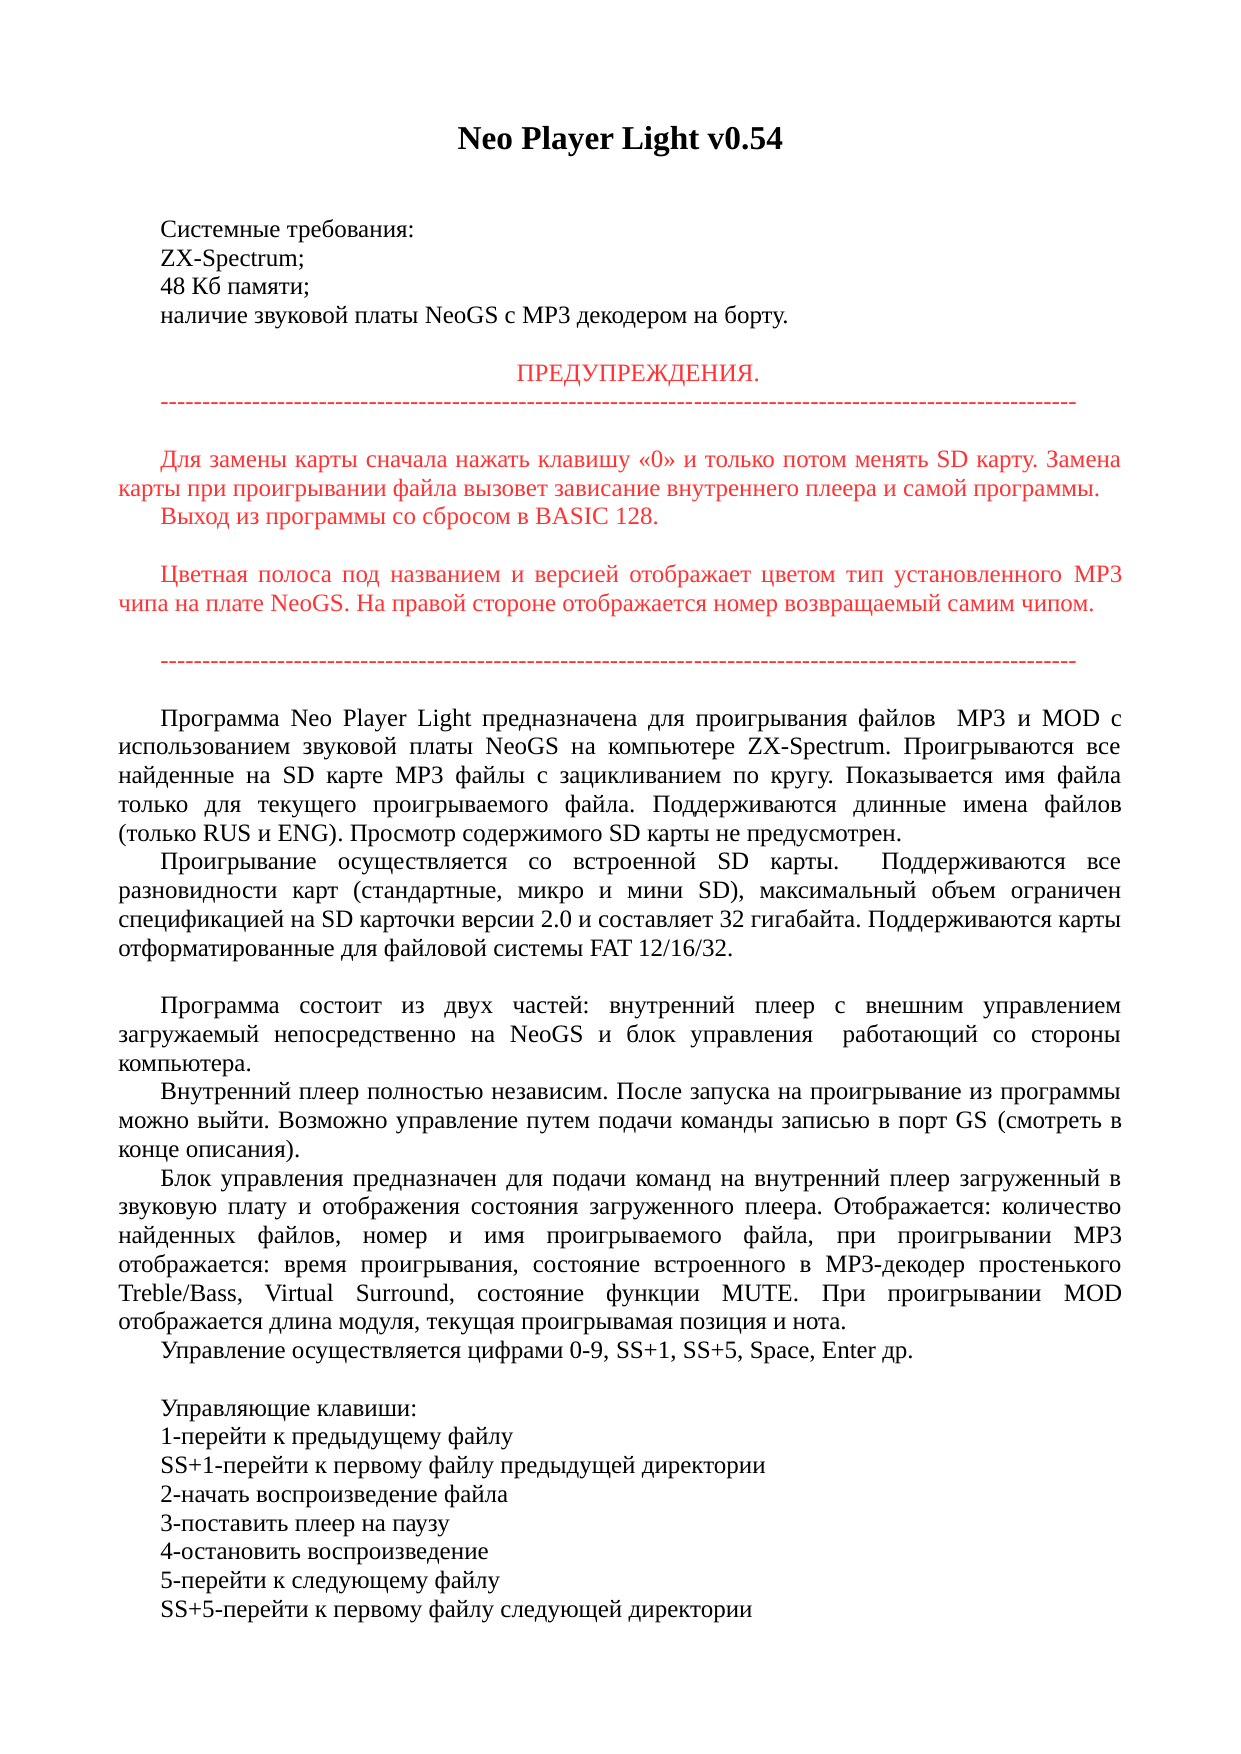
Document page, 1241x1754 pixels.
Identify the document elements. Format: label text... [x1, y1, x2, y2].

text SS+5-перейти к первому файлу следующей директории [118, 1594, 1122, 1623]
text ПРЕДУПРЕЖДЕНИЯ. [118, 358, 1122, 386]
text 4-остановить воспроизведение [118, 1536, 1122, 1565]
text -------------------------------------------------------------------------------------------------------------- [118, 645, 1122, 674]
text 5-перейти к следующему файлу [118, 1565, 1122, 1594]
text Цветная полоса под названием и версией отображает цветом тип установленного MP3 чипа на плате NeoGS. На правой стороне отображается номер возвращаемый самим чипом. [118, 559, 1122, 616]
text Программа состоит из двух частей: внутренний плеер с внешним управлением загружаемый непосредственно на NeoGS и блок управления работающий со стороны компьютера. [118, 990, 1122, 1076]
text Выход из программы со сбросом в BASIC 128. [118, 501, 1122, 530]
text Управление осуществляется цифрами 0-9, SS+1, SS+5, Space, Enter др. [118, 1335, 1122, 1364]
text -------------------------------------------------------------------------------------------------------------- [118, 386, 1122, 415]
text Для замены карты сначала нажать клавишу «0» и только потом менять SD карту. Замена карты при проигрывании файла вызовет зависание внутреннего плеера и самой программы. [118, 444, 1122, 501]
text Программа Neo Player Light предназначена для проигрывания файлов MP3 и MOD с использованием звуковой платы NeoGS на компьютере ZX-Spеctrum. Проигрываются все найденные на SD карте MP3 файлы с зацикливанием по кругу. Показывается имя файла только для текущего проигрываемого файла. Поддерживаются длинные имена файлов (только RUS и ENG). Просмотр содержимого SD карты не предусмотрен. [118, 703, 1122, 846]
text Neo Player Light v0.54 [118, 118, 1122, 156]
text 48 Кб памяти; [118, 271, 1122, 300]
text наличие звуковой платы NeoGS c MP3 декодером на борту. [118, 300, 1122, 329]
text Внутренний плеер полностью независим. После запуска на проигрывание из программы можно выйти. Возможно управление путем подачи команды записью в порт GS (смотреть в конце описания). [118, 1076, 1122, 1163]
text ZX-Spectrum; [118, 243, 1122, 271]
text Проигрывание осуществляется со встроенной SD карты. Поддерживаются все разновидности карт (стандартные, микро и мини SD), максимальный объем ограничен спецификацией на SD карточки версии 2.0 и составляет 32 гигабайта. Поддерживаются карты отформатированные для файловой системы FAT 12/16/32. [118, 846, 1122, 961]
text Управляющие клавиши: [118, 1393, 1122, 1421]
text Блок управления предназначен для подачи команд на внутренний плеер загруженный в звуковую плату и отображения состояния загруженного плеера. Отображается: количество найденных файлов, номер и имя проигрываемого файла, при проигрывании MP3 отображается: время проигрывания, состояние встроенного в MP3-декодер простенького Treble/Bass, Virtual Surround, состояние функции MUTE. При проигрывании MOD отображается длина модуля, текущая проигрывамая позиция и нота. [118, 1163, 1122, 1335]
text SS+1-перейти к первому файлу предыдущей директории [118, 1450, 1122, 1479]
text Системные требования: [118, 214, 1122, 243]
text 2-начать воспроизведение файла [118, 1479, 1122, 1508]
text 1-перейти к предыдущему файлу [118, 1421, 1122, 1450]
text 3-поставить плеер на паузу [118, 1508, 1122, 1536]
